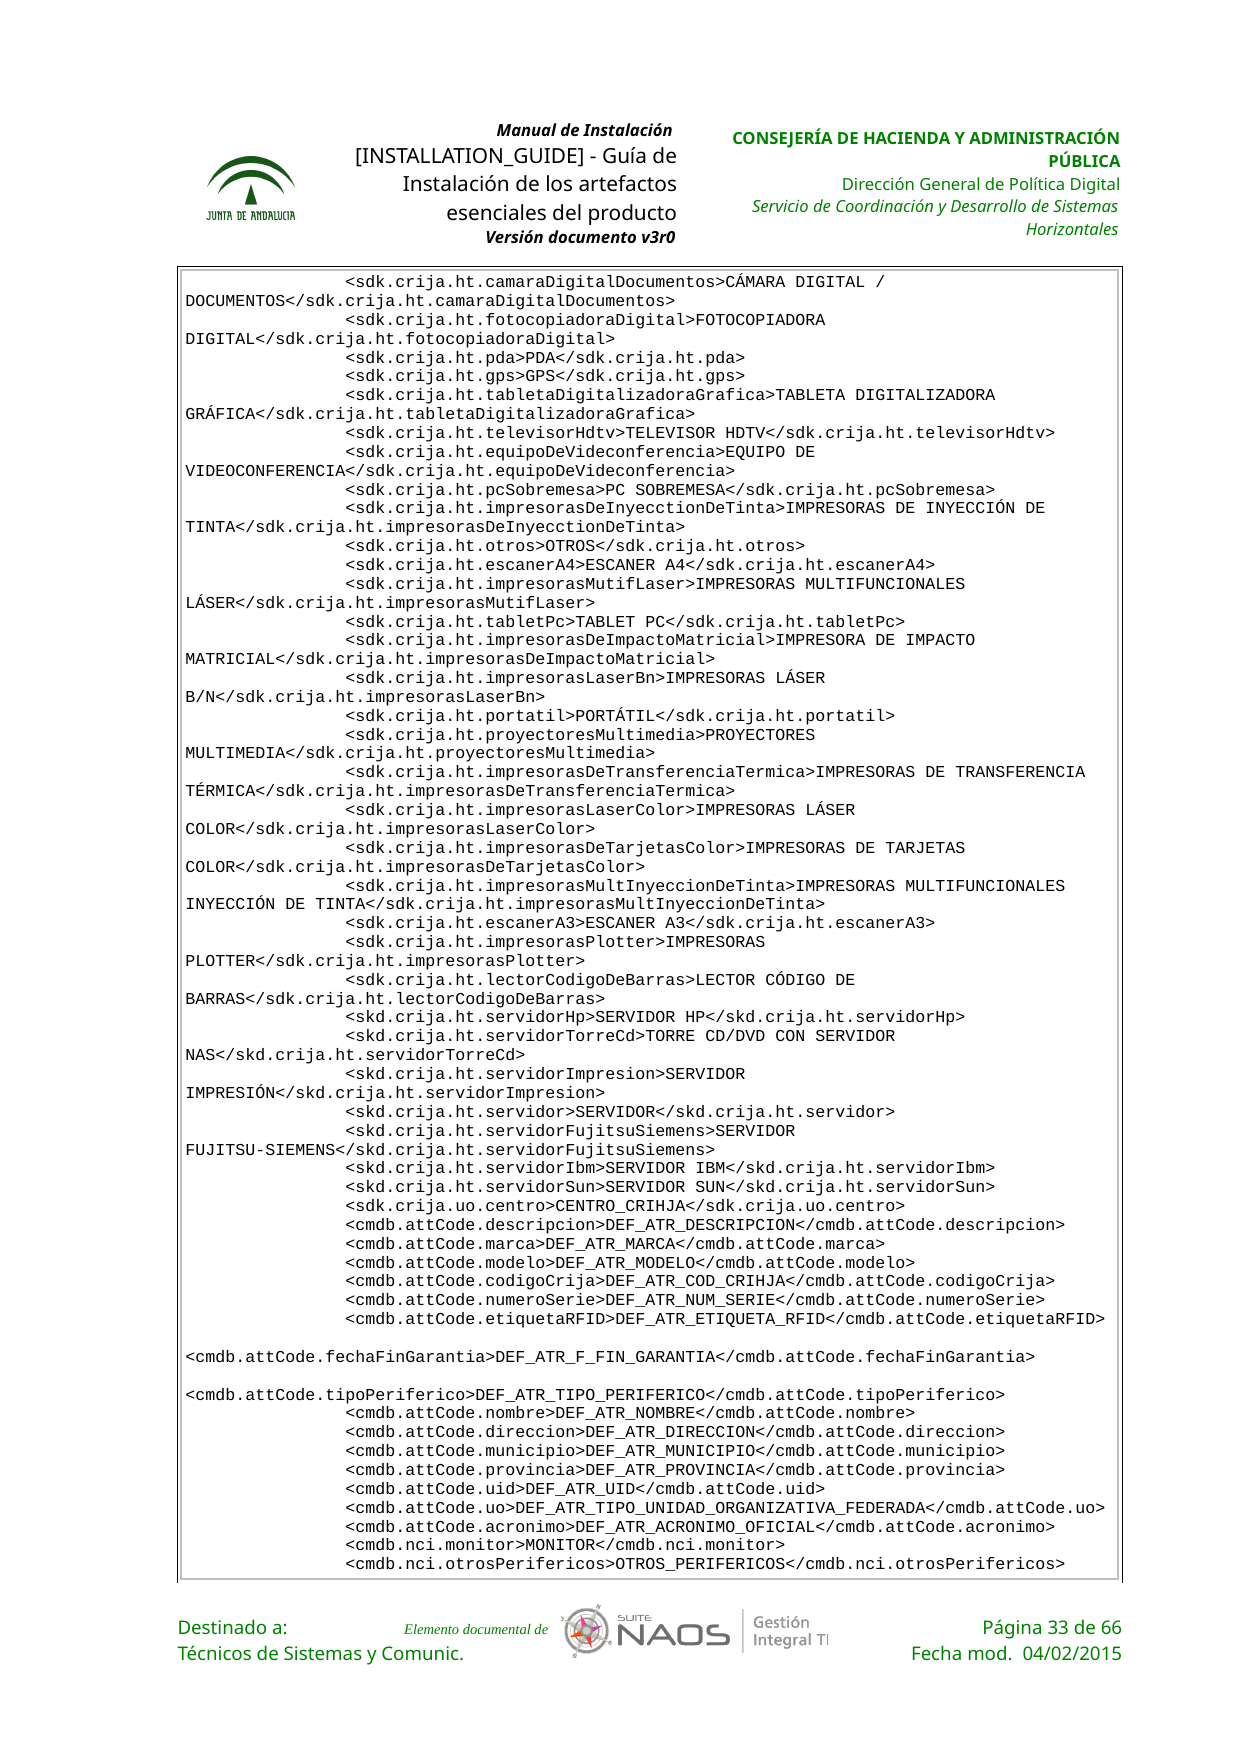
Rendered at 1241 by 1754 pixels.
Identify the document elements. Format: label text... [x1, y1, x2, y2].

picture [560, 1604, 829, 1658]
picture [201, 156, 298, 224]
table_header <sdk.crija.ht.camaraDigitalDocumentos>CÁMARA DIGITAL / DOCUMENTOS</sdk.crija.ht.camaraDigitalDocumentos> <sdk.crija.ht.fotocopiadoraDigital>FOTOCOPIADORA DIGITAL</sdk.crija.ht.fotocopiadoraDigital> <sdk.crija.ht.pda>PDA</sdk.crija.ht.pda> <sdk.crija.ht.gps>GPS</sdk.crija.ht.gps> <sdk.crija.ht.tabletaDigitalizadoraGrafica>TABLETA DIGITALIZADORA GRÁFICA</sdk.crija.ht.tabletaDigitalizadoraGrafica> <sdk.crija.ht.televisorHdtv>TELEVISOR HDTV</sdk.crija.ht.televisorHdtv> <sdk.crija.ht.equipoDeVideconferencia>EQUIPO DE VIDEOCONFERENCIA</sdk.crija.ht.equipoDeVideconferencia> <sdk.crija.ht.pcSobremesa>PC SOBREMESA</sdk.crija.ht.pcSobremesa> <sdk.crija.ht.impresorasDeInyecctionDeTinta>IMPRESORAS DE INYECCIÓN DE TINTA</sdk.crija.ht.impresorasDeInyecctionDeTinta> <sdk.crija.ht.otros>OTROS</sdk.crija.ht.otros> <sdk.crija.ht.escanerA4>ESCANER A4</sdk.crija.ht.escanerA4> <sdk.crija.ht.impresorasMutifLaser>IMPRESORAS MULTIFUNCIONALES LÁSER</sdk.crija.ht.impresorasMutifLaser> <sdk.crija.ht.tabletPc>TABLET PC</sdk.crija.ht.tabletPc> <sdk.crija.ht.impresorasDeImpactoMatricial>IMPRESORA DE IMPACTO MATRICIAL</sdk.crija.ht.impresorasDeImpactoMatricial> <sdk.crija.ht.impresorasLaserBn>IMPRESORAS LÁSER B/N</sdk.crija.ht.impresorasLaserBn> <sdk.crija.ht.portatil>PORTÁTIL</sdk.crija.ht.portatil> <sdk.crija.ht.proyectoresMultimedia>PROYECTORES MULTIMEDIA</sdk.crija.ht.proyectoresMultimedia> <sdk.crija.ht.impresorasDeTransferenciaTermica>IMPRESORAS DE TRANSFERENCIA TÉRMICA</sdk.crija.ht.impresorasDeTransferenciaTermica> <sdk.crija.ht.impresorasLaserColor>IMPRESORAS LÁSER COLOR</sdk.crija.ht.impresorasLaserColor> <sdk.crija.ht.impresorasDeTarjetasColor>IMPRESORAS DE TARJETAS COLOR</sdk.crija.ht.impresorasDeTarjetasColor> <sdk.crija.ht.impresorasMultInyeccionDeTinta>IMPRESORAS MULTIFUNCIONALES INYECCIÓN DE TINTA</sdk.crija.ht.impresorasMultInyeccionDeTinta> <sdk.crija.ht.escanerA3>ESCANER A3</sdk.crija.ht.escanerA3> <sdk.crija.ht.impresorasPlotter>IMPRESORAS PLOTTER</sdk.crija.ht.impresorasPlotter> <sdk.crija.ht.lectorCodigoDeBarras>LECTOR CÓDIGO DE BARRAS</sdk.crija.ht.lectorCodigoDeBarras> <skd.crija.ht.servidorHp>SERVIDOR HP</skd.crija.ht.servidorHp> <skd.crija.ht.servidorTorreCd>TORRE CD/DVD CON SERVIDOR NAS</skd.crija.ht.servidorTorreCd> <skd.crija.ht.servidorImpresion>SERVIDOR IMPRESIÓN</skd.crija.ht.servidorImpresion> <skd.crija.ht.servidor>SERVIDOR</skd.crija.ht.servidor> <skd.crija.ht.servidorFujitsuSiemens>SERVIDOR FUJITSU-SIEMENS</skd.crija.ht.servidorFujitsuSiemens> <skd.crija.ht.servidorIbm>SERVIDOR IBM</skd.crija.ht.servidorIbm> <skd.crija.ht.servidorSun>SERVIDOR SUN</skd.crija.ht.servidorSun> <sdk.crija.uo.centro>CENTRO_CRIHJA</sdk.crija.uo.centro> <cmdb.attCode.descripcion>DEF_ATR_DESCRIPCION</cmdb.attCode.descripcion> <cmdb.attCode.marca>DEF_ATR_MARCA</cmdb.attCode.marca> <cmdb.attCode.modelo>DEF_ATR_MODELO</cmdb.attCode.modelo> <cmdb.attCode.codigoCrija>DEF_ATR_COD_CRIHJA</cmdb.attCode.codigoCrija> <cmdb.attCode.numeroSerie>DEF_ATR_NUM_SERIE</cmdb.attCode.numeroSerie> <cmdb.attCode.etiquetaRFID>DEF_ATR_ETIQUETA_RFID</cmdb.attCode.etiquetaRFID> <cmdb.attCode.fechaFinGarantia>DEF_ATR_F_FIN_GARANTIA</cmdb.attCode.fechaFinGarantia> <cmdb.attCode.tipoPeriferico>DEF_ATR_TIPO_PERIFERICO</cmdb.attCode.tipoPeriferico> <cmdb.attCode.nombre>DEF_ATR_NOMBRE</cmdb.attCode.nombre> <cmdb.attCode.direccion>DEF_ATR_DIRECCION</cmdb.attCode.direccion> <cmdb.attCode.municipio>DEF_ATR_MUNICIPIO</cmdb.attCode.municipio> <cmdb.attCode.provincia>DEF_ATR_PROVINCIA</cmdb.attCode.provincia> <cmdb.attCode.uid>DEF_ATR_UID</cmdb.attCode.uid> <cmdb.attCode.uo>DEF_ATR_TIPO_UNIDAD_ORGANIZATIVA_FEDERADA</cmdb.attCode.uo> <cmdb.attCode.acronimo>DEF_ATR_ACRONIMO_OFICIAL</cmdb.attCode.acronimo> <cmdb.nci.monitor>MONITOR</cmdb.nci.monitor> <cmdb.nci.otrosPerifericos>OTROS_PERIFERICOS</cmdb.nci.otrosPerifericos> [178, 267, 1122, 1583]
